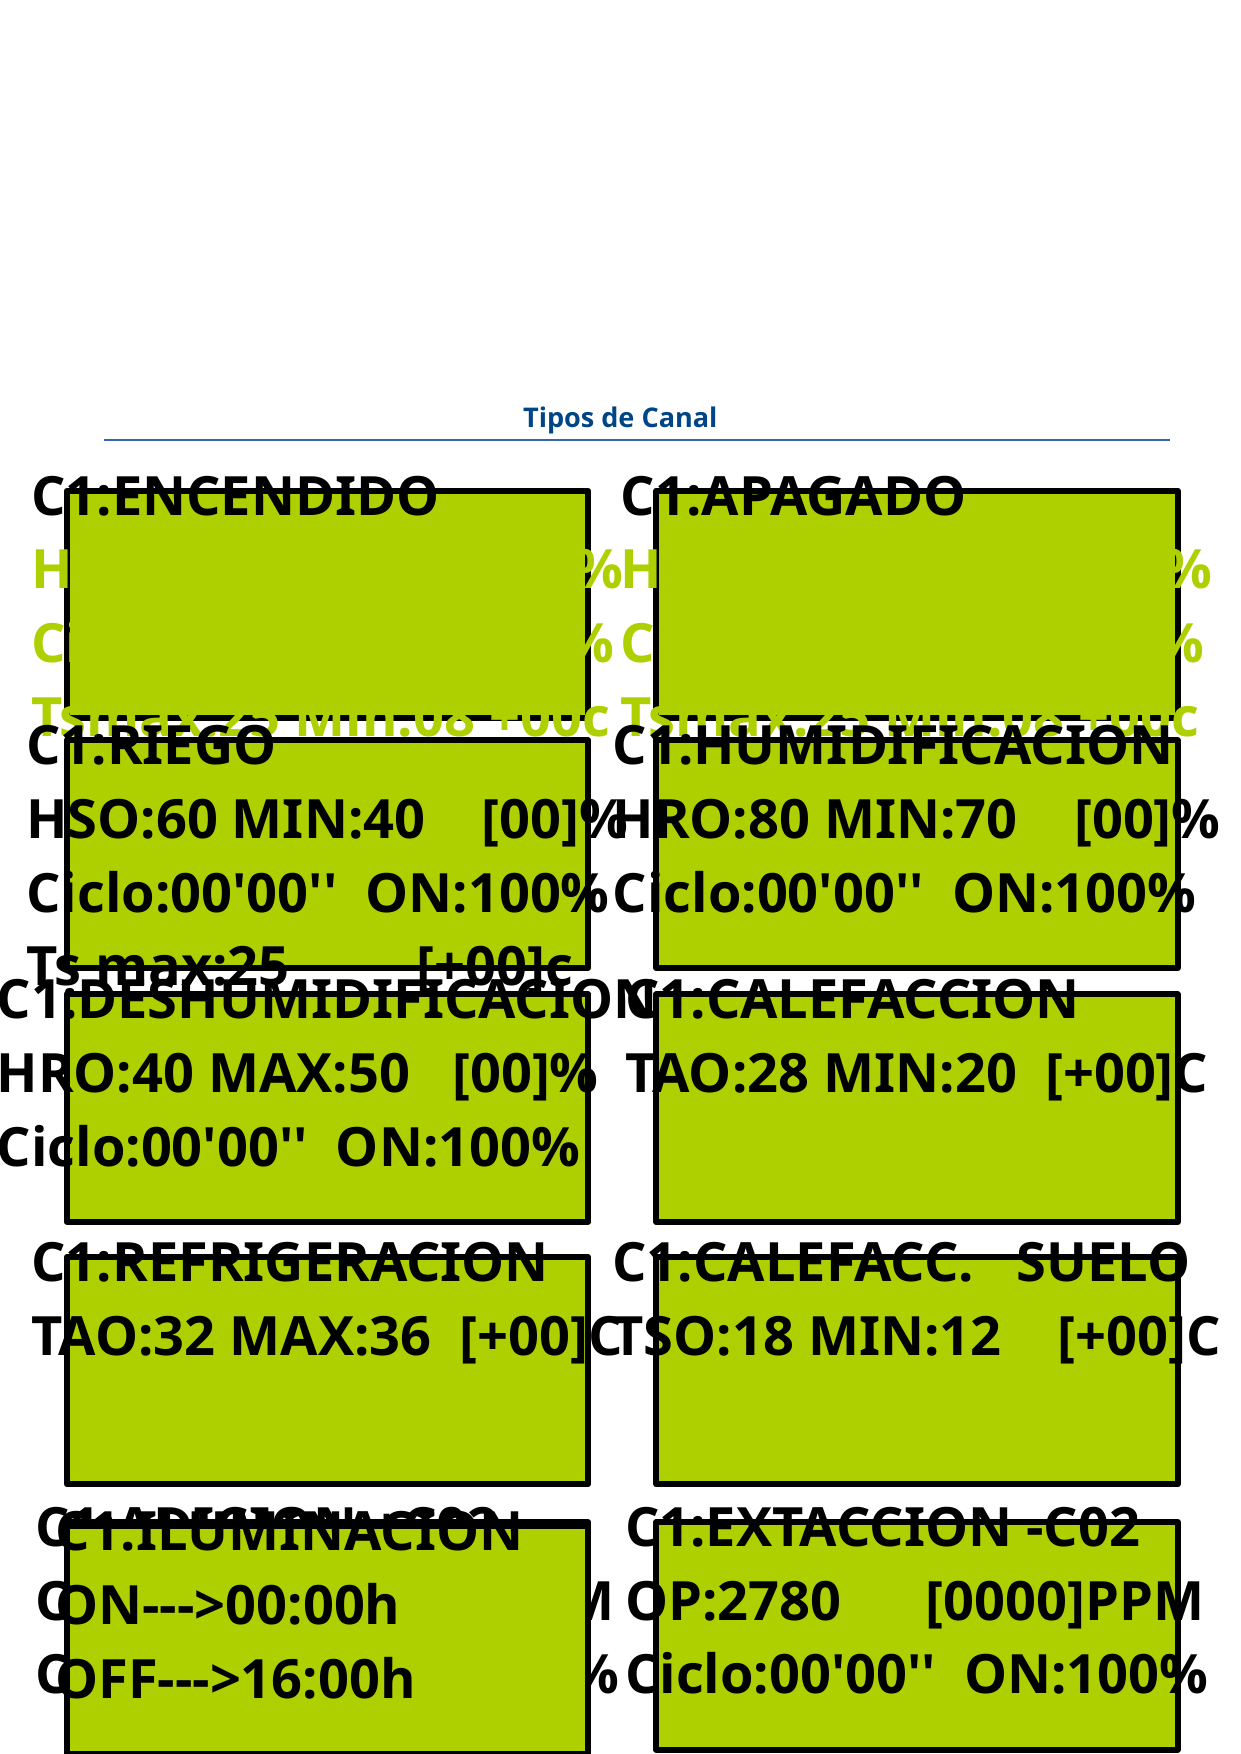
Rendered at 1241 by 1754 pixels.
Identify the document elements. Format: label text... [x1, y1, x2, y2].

text Tipos de Canal [100, 399, 1140, 436]
